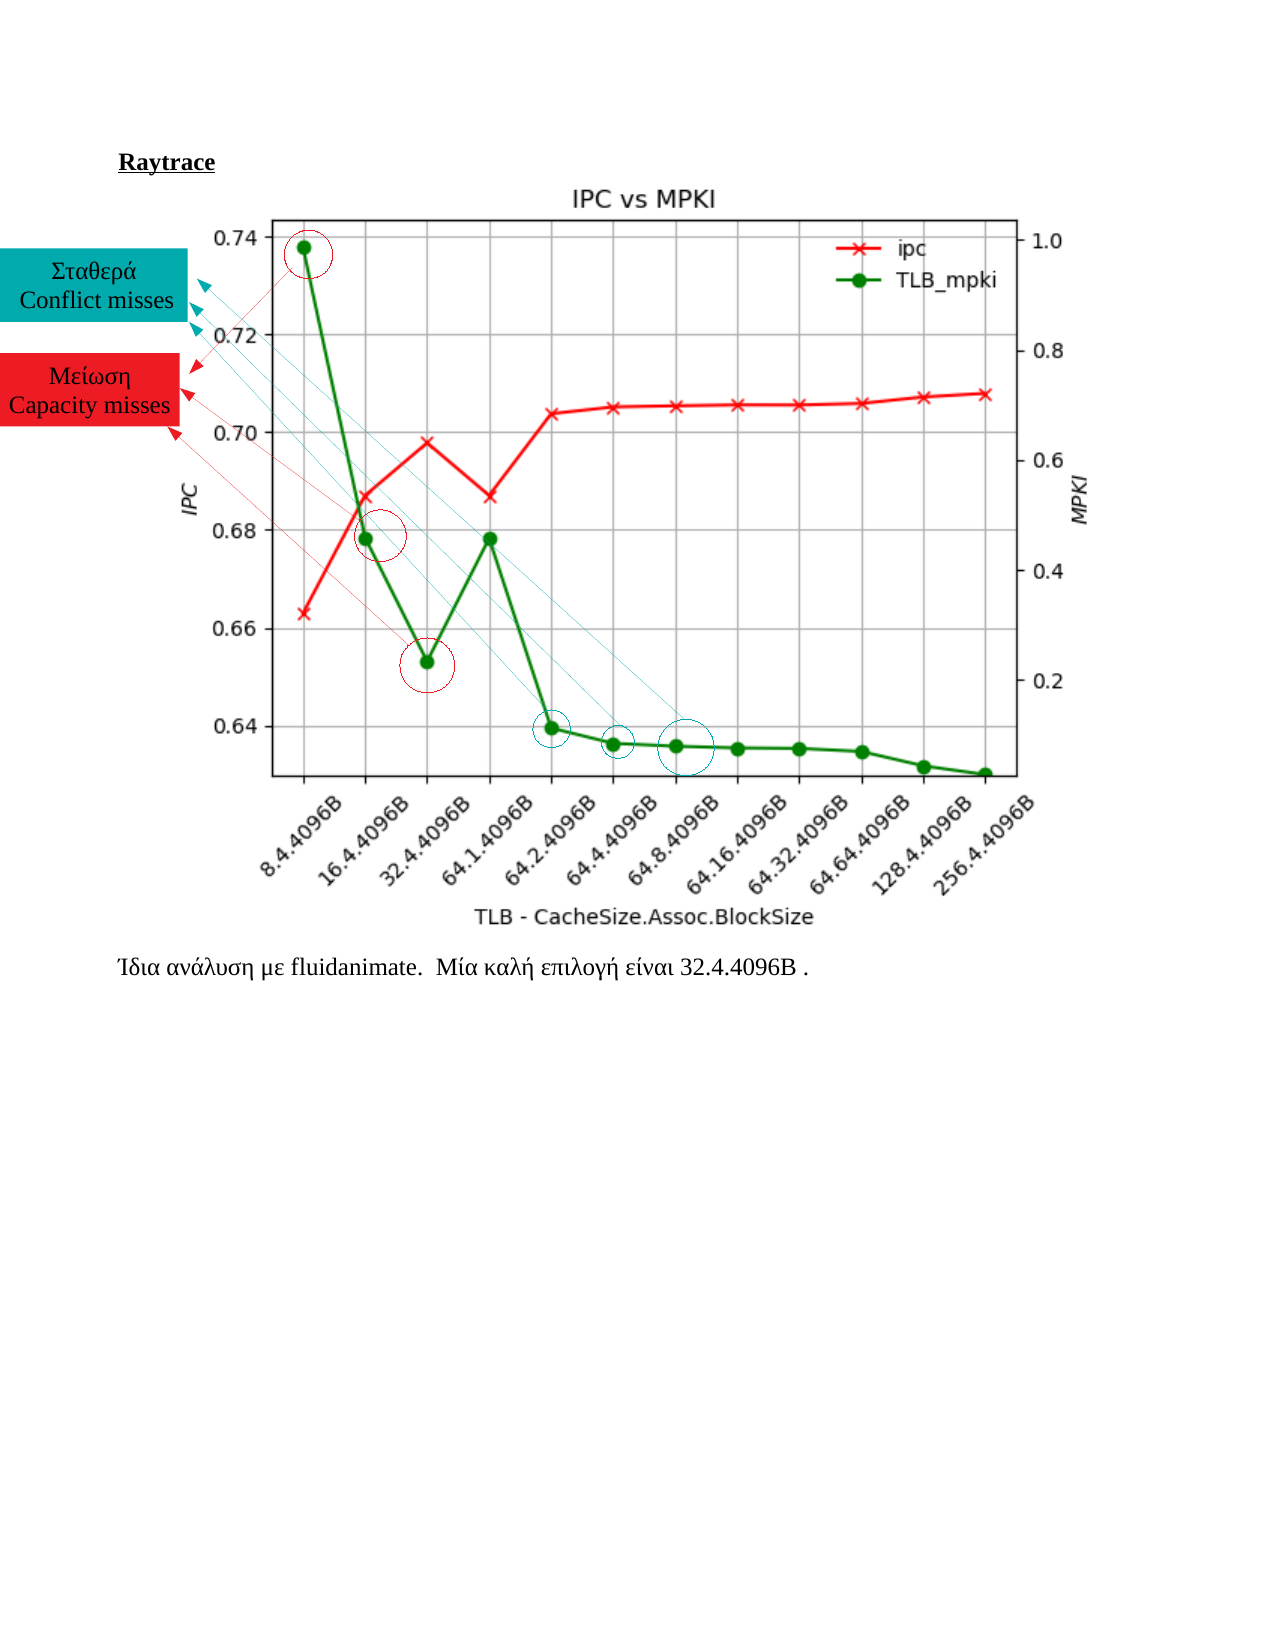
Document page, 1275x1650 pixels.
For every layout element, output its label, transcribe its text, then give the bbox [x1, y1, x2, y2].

picture [167, 175, 1108, 944]
text Raytrace [118, 147, 1157, 176]
text Ίδια ανάλυση με fluidanimate. Μία καλή επιλογή είναι 32.4.4096Β . [118, 952, 1157, 981]
